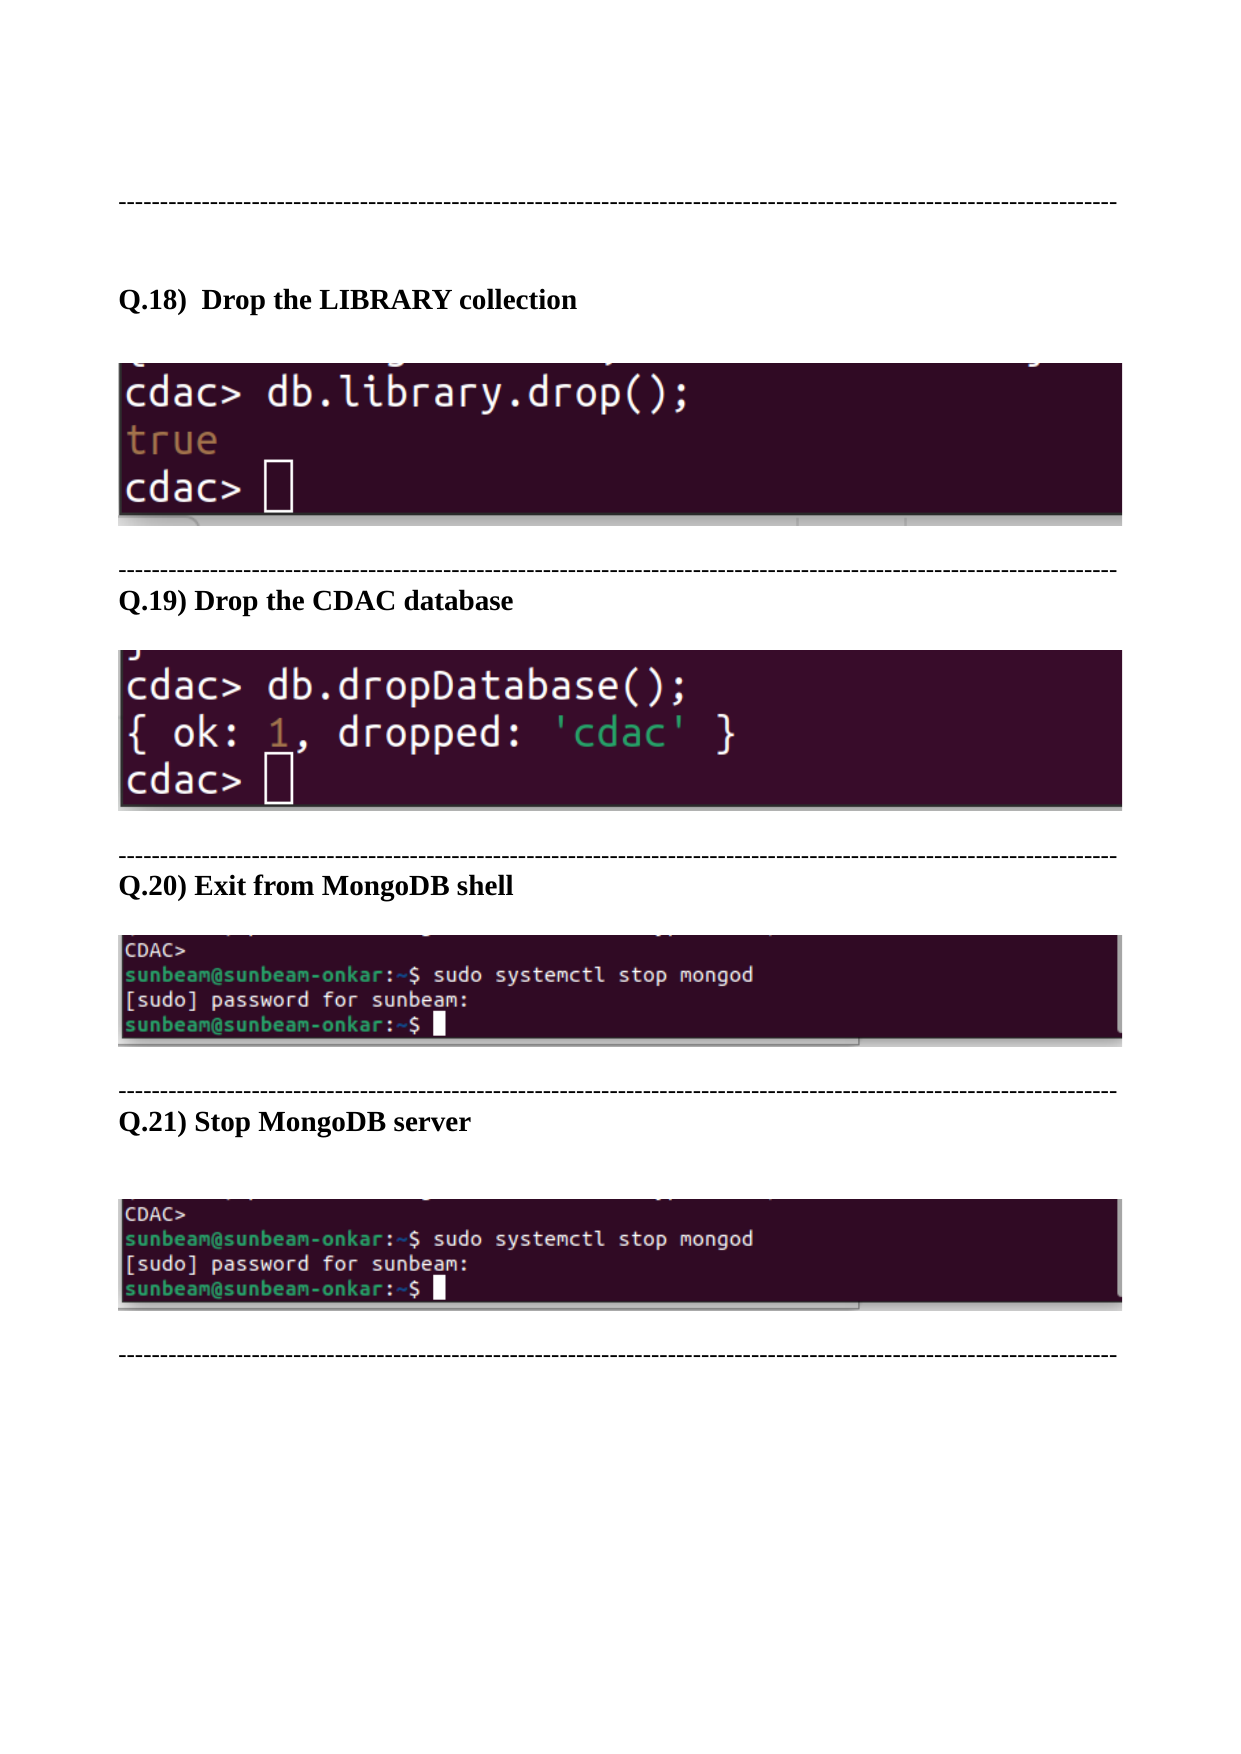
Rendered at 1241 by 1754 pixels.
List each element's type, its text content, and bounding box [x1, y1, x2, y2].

text ------------------------------------------------------------------------------------------------------------------------ [118, 186, 1122, 215]
text ------------------------------------------------------------------------------------------------------------------------ [118, 554, 1122, 583]
text Q.18) Drop the LIBRARY collection [118, 282, 1122, 315]
picture [118, 363, 1123, 526]
text ------------------------------------------------------------------------------------------------------------------------ [118, 1339, 1122, 1368]
picture [118, 935, 1123, 1047]
text ------------------------------------------------------------------------------------------------------------------------ [118, 840, 1122, 868]
picture [118, 650, 1123, 811]
text Q.20) Exit from MongoDB shell [118, 868, 1122, 902]
text ------------------------------------------------------------------------------------------------------------------------ [118, 1075, 1122, 1104]
picture [118, 1199, 1123, 1311]
text Q.21) Stop MongoDB server [118, 1104, 1122, 1137]
text Q.19) Drop the CDAC database [118, 583, 1122, 617]
